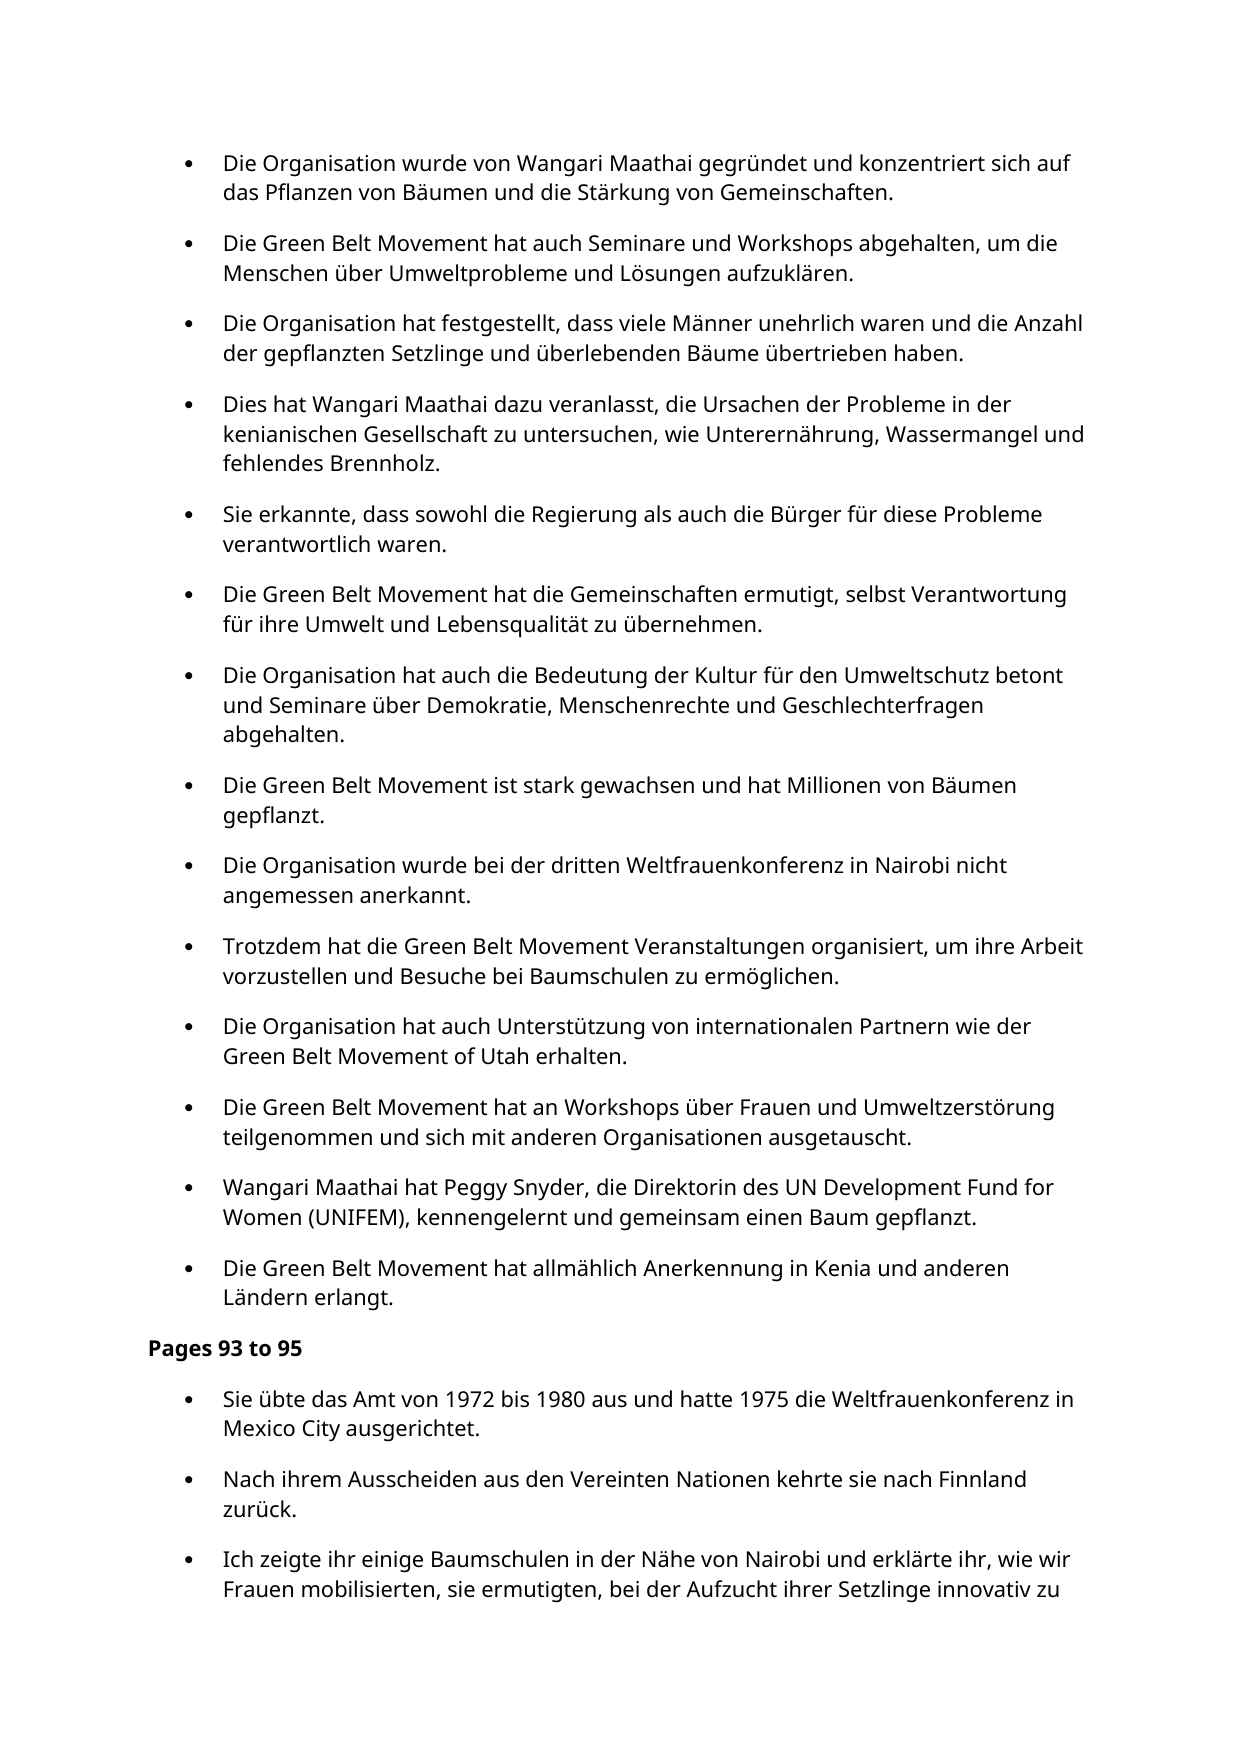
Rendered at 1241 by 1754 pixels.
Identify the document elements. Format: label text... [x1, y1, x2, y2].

list Die Green Belt Movement hat an Workshops über Frauen und Umweltzerstörung teilgenommen und sich mit anderen Organisationen ausgetauscht. [185, 1092, 1093, 1151]
list Trotzdem hat die Green Belt Movement Veranstaltungen organisiert, um ihre Arbeit vorzustellen und Besuche bei Baumschulen zu ermöglichen. [185, 931, 1093, 991]
list Die Organisation wurde von Wangari Maathai gegründet und konzentriert sich auf das Pflanzen von Bäumen und die Stärkung von Gemeinschaften. [185, 148, 1093, 207]
list Wangari Maathai hat Peggy Snyder, die Direktorin des UN Development Fund for Women (UNIFEM), kennengelernt und gemeinsam einen Baum gepflanzt. [185, 1172, 1093, 1232]
list Die Green Belt Movement hat allmählich Anerkennung in Kenia und anderen Ländern erlangt. [185, 1253, 1093, 1312]
list Dies hat Wangari Maathai dazu veranlasst, die Ursachen der Probleme in der kenianischen Gesellschaft zu untersuchen, wie Unterernährung, Wassermangel und fehlendes Brennholz. [185, 389, 1093, 478]
list Die Green Belt Movement ist stark gewachsen und hat Millionen von Bäumen gepflanzt. [185, 770, 1093, 830]
list Sie übte das Amt von 1972 bis 1980 aus und hatte 1975 die Weltfrauenkonferenz in Mexico City ausgerichtet. [185, 1384, 1093, 1443]
list Die Green Belt Movement hat die Gemeinschaften ermutigt, selbst Verantwortung für ihre Umwelt und Lebensqualität zu übernehmen. [185, 579, 1093, 639]
list Ich zeigte ihr einige Baumschulen in der Nähe von Nairobi und erklärte ihr, wie wir Frauen mobilisierten, sie ermutigten, bei der Aufzucht ihrer Setzlinge innovativ zu [185, 1544, 1093, 1604]
list Sie erkannte, dass sowohl die Regierung als auch die Bürger für diese Probleme verantwortlich waren. [185, 499, 1093, 559]
list Die Green Belt Movement hat auch Seminare und Workshops abgehalten, um die Menschen über Umweltprobleme und Lösungen aufzuklären. [185, 228, 1093, 288]
list Die Organisation hat festgestellt, dass viele Männer unehrlich waren und die Anzahl der gepflanzten Setzlinge und überlebenden Bäume übertrieben haben. [185, 308, 1093, 368]
list Nach ihrem Ausscheiden aus den Vereinten Nationen kehrte sie nach Finnland zurück. [185, 1464, 1093, 1524]
text Pages 93 to 95 [148, 1333, 1093, 1363]
list Die Organisation hat auch die Bedeutung der Kultur für den Umweltschutz betont und Seminare über Demokratie, Menschenrechte und Geschlechterfragen abgehalten. [185, 660, 1093, 749]
list Die Organisation hat auch Unterstützung von internationalen Partnern wie der Green Belt Movement of Utah erhalten. [185, 1011, 1093, 1071]
list Die Organisation wurde bei der dritten Weltfrauenkonferenz in Nairobi nicht angemessen anerkannt. [185, 851, 1093, 910]
